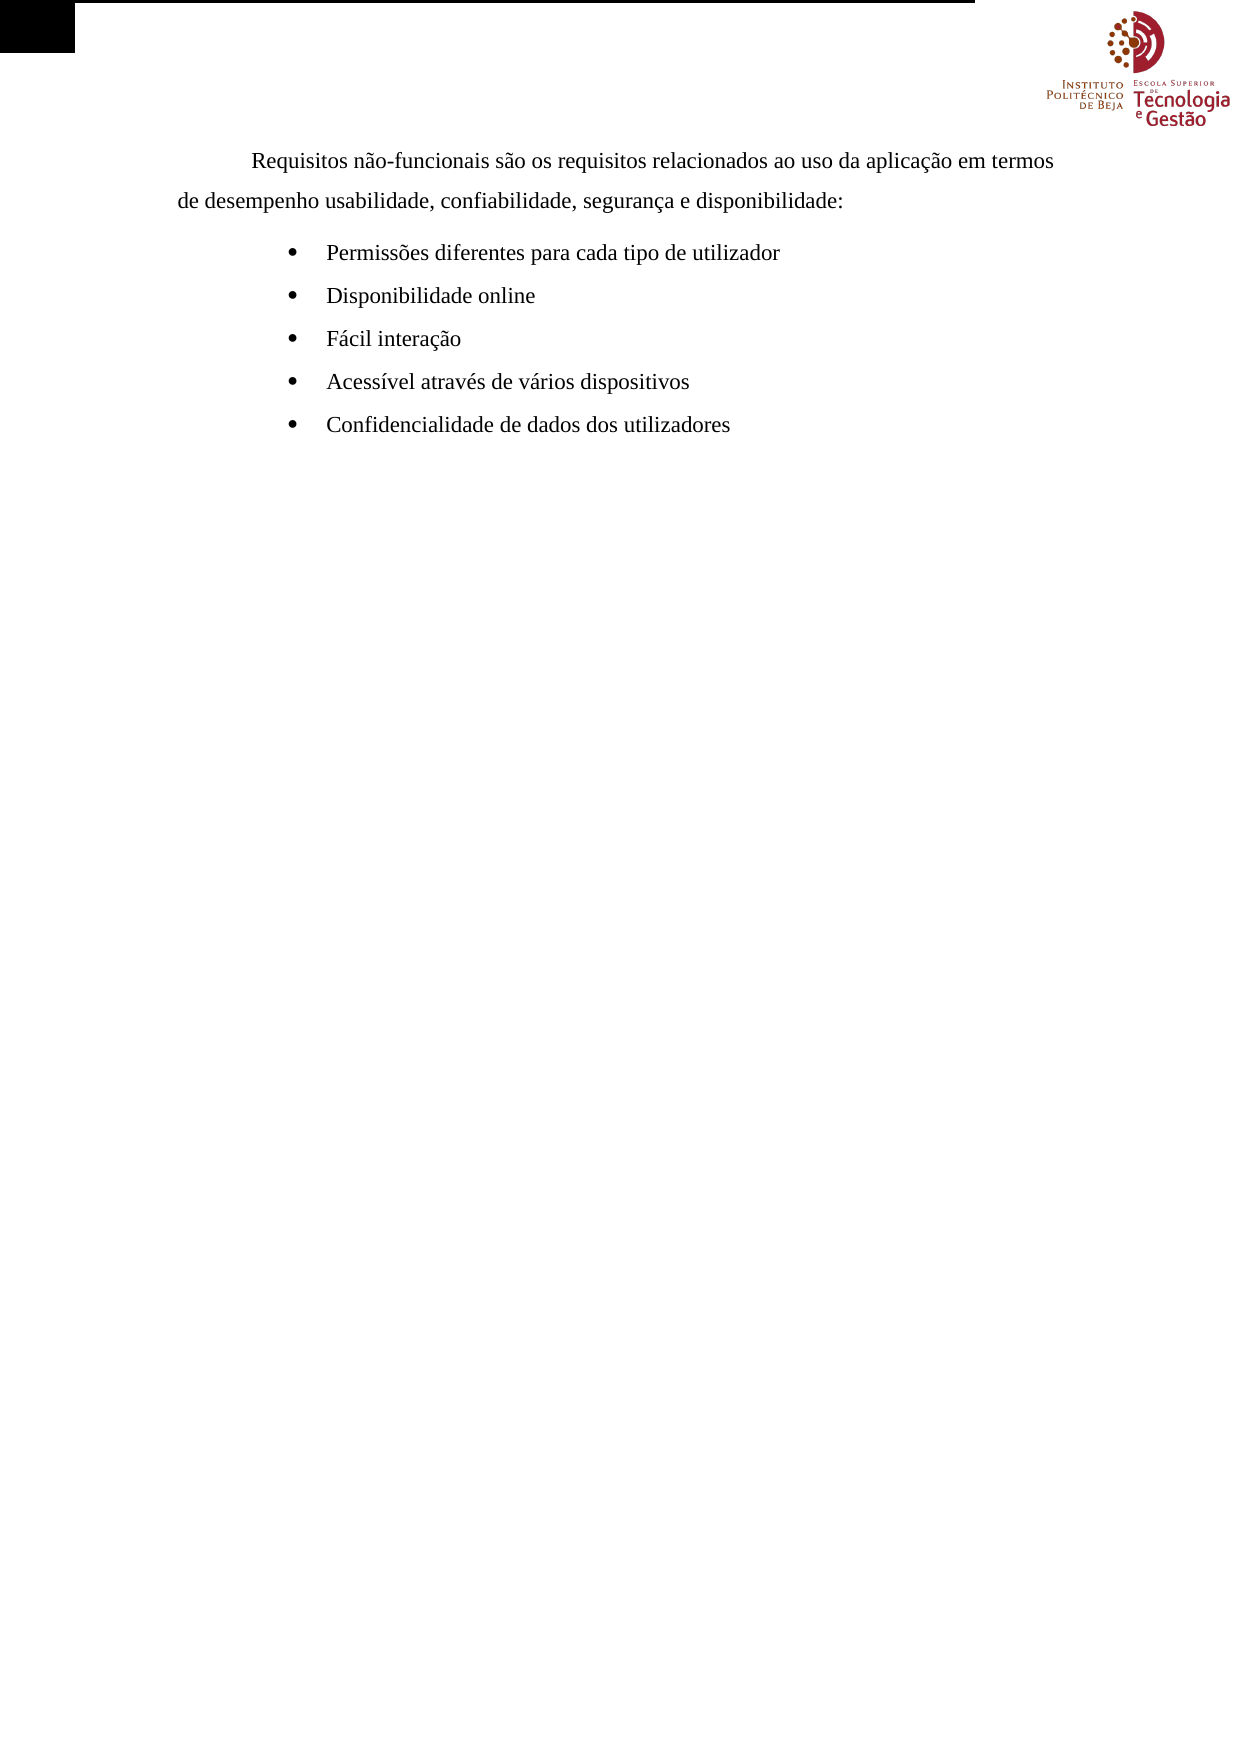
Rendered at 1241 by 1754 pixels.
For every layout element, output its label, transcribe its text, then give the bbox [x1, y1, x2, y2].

list Disponibilidade online [288, 282, 1063, 308]
list Acessível através de vários dispositivos [288, 368, 1063, 394]
list Permissões diferentes para cada tipo de utilizador [288, 239, 1063, 265]
list Confidencialidade de dados dos utilizadores [288, 411, 1063, 437]
text Requisitos não-funcionais são os requisitos relacionados ao uso da aplicação em termos de desempenho usabilidade, confiabilidade, segurança e disponibilidade: [177, 148, 1063, 213]
list Fácil interação [288, 325, 1063, 351]
